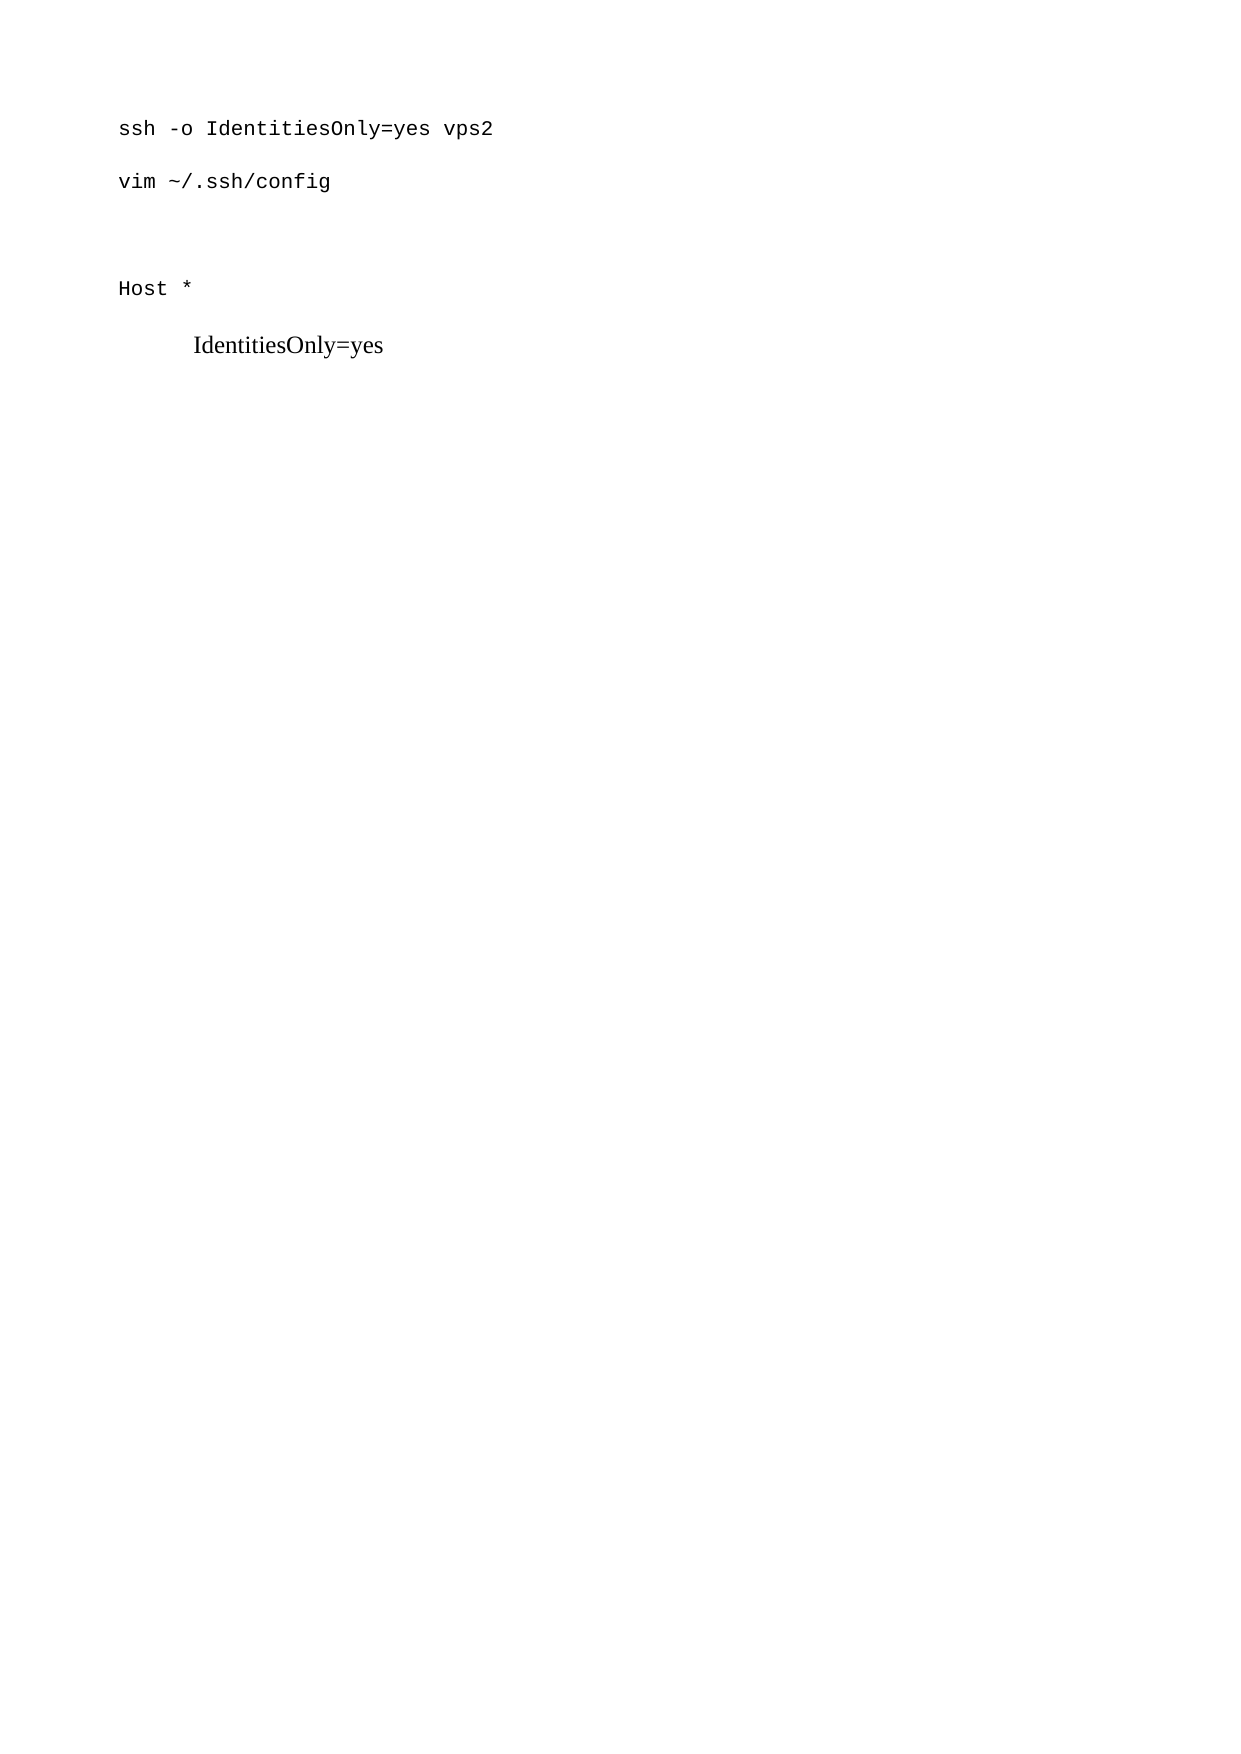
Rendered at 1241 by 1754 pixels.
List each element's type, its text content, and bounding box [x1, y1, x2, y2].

text IdentitiesOnly=yes [118, 331, 1122, 359]
text vim ~/.ssh/config [118, 171, 1122, 195]
text ssh -o IdentitiesOnly=yes vps2 [118, 118, 1122, 142]
text Host * [118, 277, 1122, 301]
